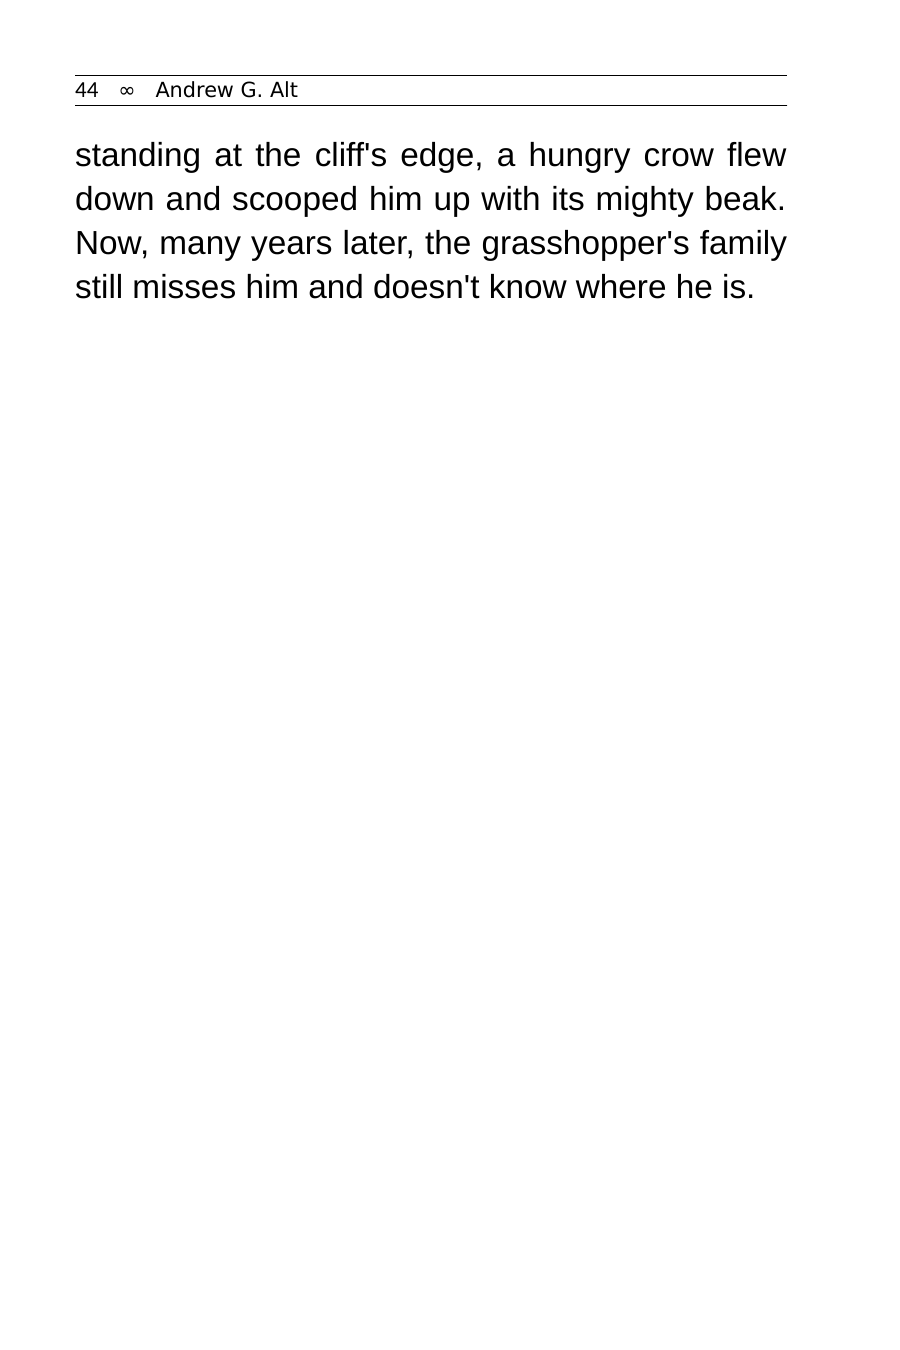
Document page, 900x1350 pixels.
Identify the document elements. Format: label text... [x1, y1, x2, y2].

subtitle standing at the cliff's edge, a hungry crow flew down and scooped him up with its mighty beak. Now, many years later, the grasshopper's family still misses him and doesn't know where he is. [75, 135, 787, 306]
